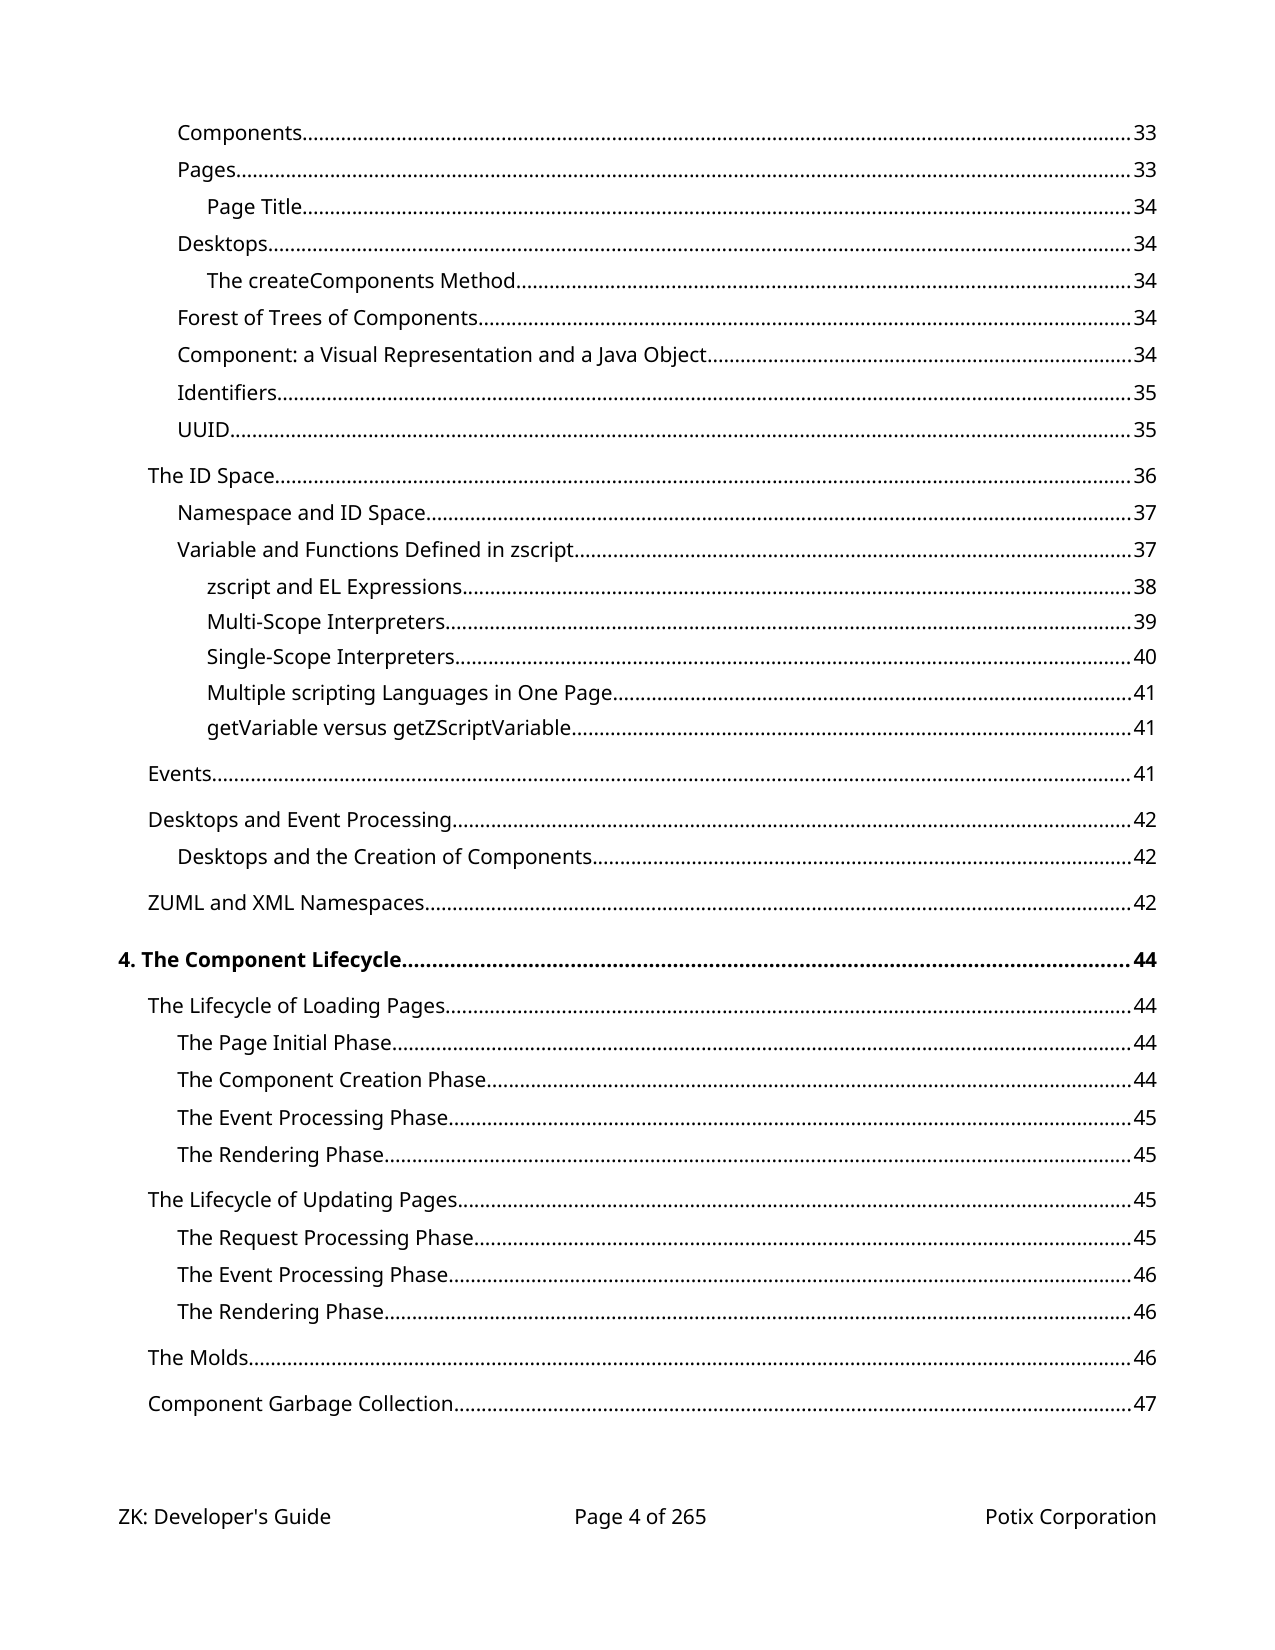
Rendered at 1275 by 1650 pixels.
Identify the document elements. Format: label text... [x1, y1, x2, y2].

text Component Garbage Collection 47 [148, 1389, 1157, 1417]
text Variable and Functions Defined in zscript 37 [177, 535, 1157, 563]
text Component: a Visual Representation and a Java Object 34 [177, 341, 1157, 369]
text ZUML and XML Namespaces 42 [148, 888, 1157, 916]
text Components 33 [177, 118, 1157, 146]
text The Event Processing Phase 45 [177, 1103, 1157, 1131]
text The Request Processing Phase 45 [177, 1223, 1157, 1251]
text Forest of Trees of Components 34 [177, 303, 1157, 332]
text Desktops 34 [177, 229, 1157, 258]
text UUID 35 [177, 415, 1157, 443]
text The Lifecycle of Updating Pages 45 [148, 1186, 1157, 1214]
text zscript and EL Expressions 38 [207, 572, 1157, 600]
text The Lifecycle of Loading Pages 44 [148, 991, 1157, 1019]
text The ID Space 36 [148, 461, 1157, 489]
text The createComponents Method 34 [207, 266, 1157, 295]
text Desktops and Event Processing 42 [148, 805, 1157, 833]
text The Molds 46 [148, 1343, 1157, 1371]
text Multi-Scope Interpreters 39 [207, 607, 1157, 635]
text The Page Initial Phase 44 [177, 1028, 1157, 1057]
text The Component Creation Phase 44 [177, 1066, 1157, 1094]
text The Rendering Phase 45 [177, 1140, 1157, 1168]
text Single-Scope Interpreters 40 [207, 642, 1157, 671]
text The Rendering Phase 46 [177, 1297, 1157, 1325]
text Identifiers 35 [177, 378, 1157, 406]
text The Event Processing Phase 46 [177, 1260, 1157, 1288]
text 4. The Component Lifecycle 44 [118, 945, 1157, 974]
text Page Title 34 [207, 192, 1157, 221]
text Events 41 [148, 759, 1157, 787]
text getVariable versus getZScriptVariable 41 [207, 713, 1157, 741]
text Multiple scripting Languages in One Page 41 [207, 678, 1157, 706]
text Pages 33 [177, 155, 1157, 183]
text Namespace and ID Space 37 [177, 498, 1157, 526]
text Desktops and the Creation of Components 42 [177, 842, 1157, 870]
